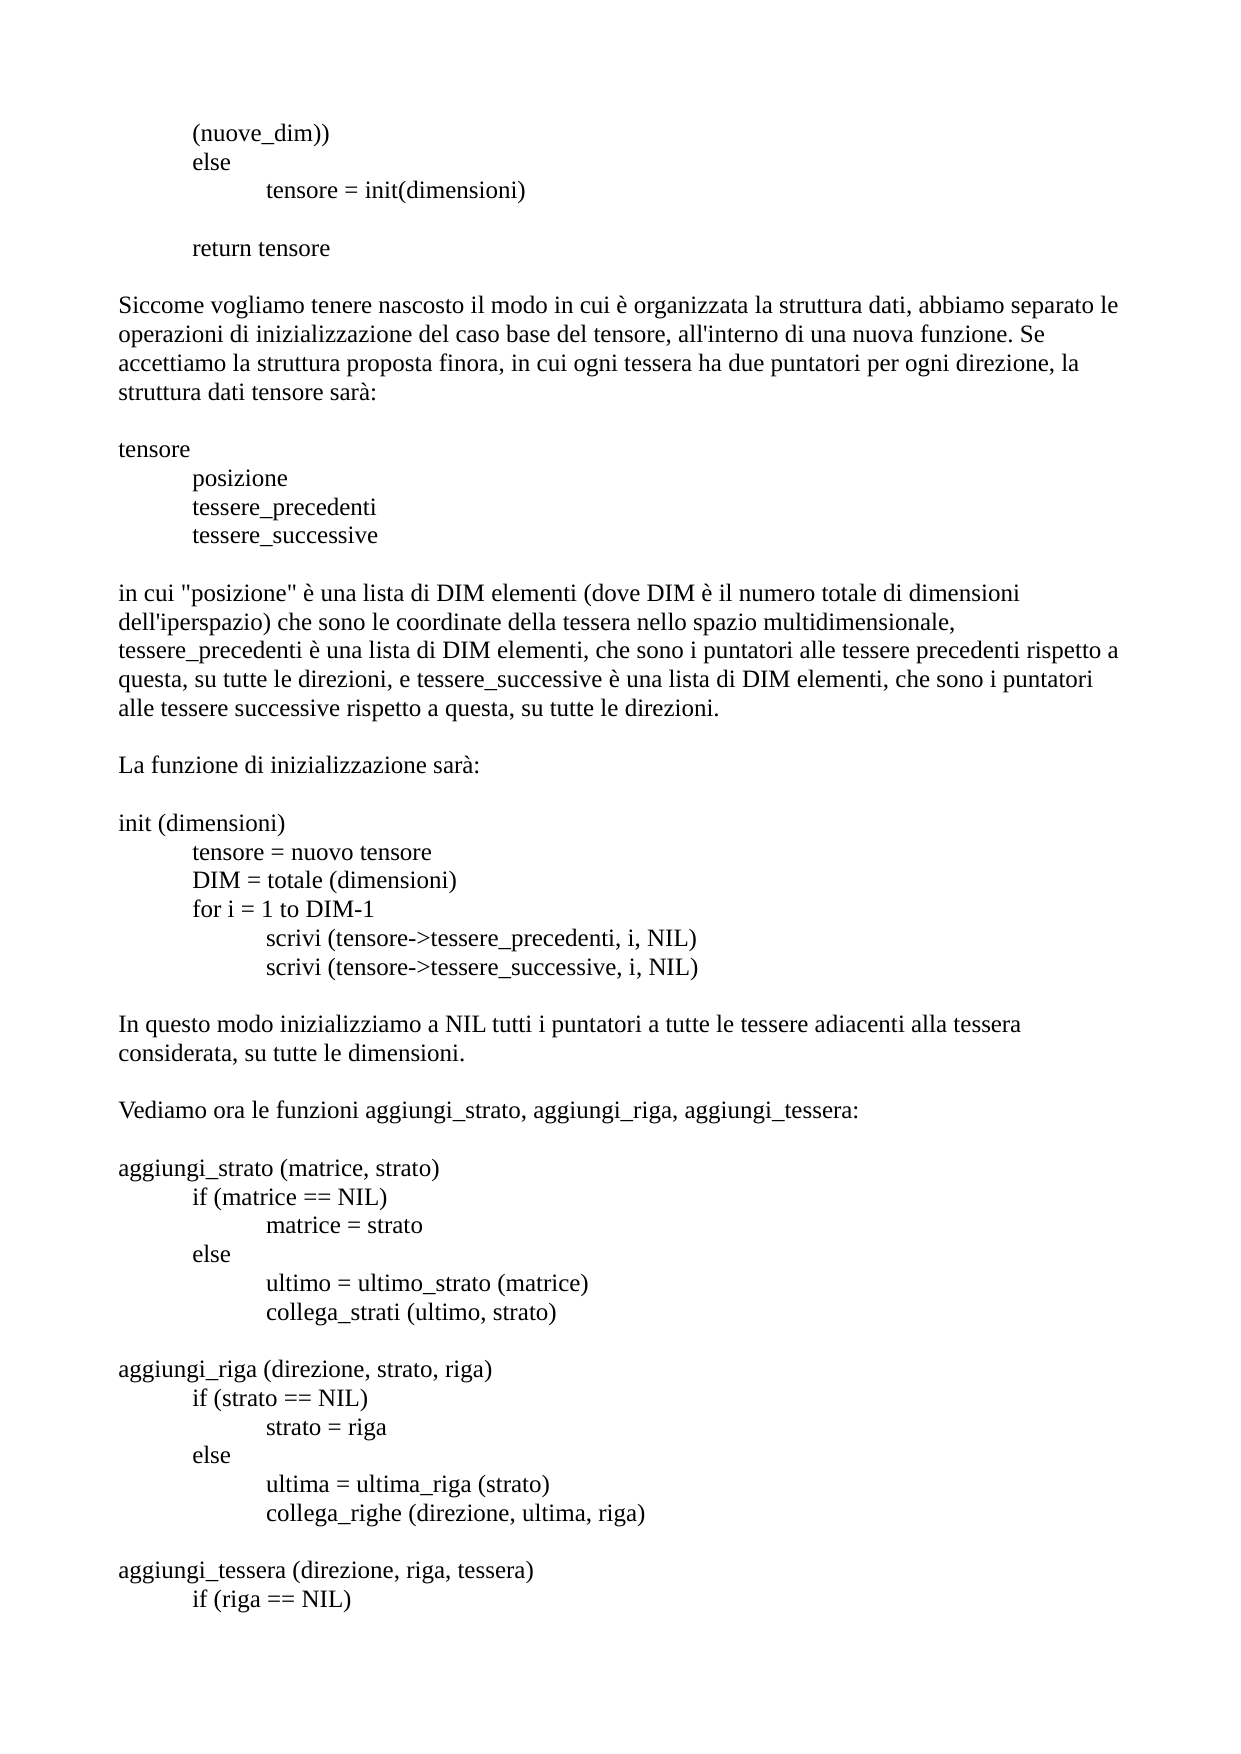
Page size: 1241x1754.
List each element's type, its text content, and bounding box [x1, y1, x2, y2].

text (nuove_dim)) else tensore = init(dimensioni) return tensore Siccome vogliamo tenere nascosto il modo in cui è organizzata la struttura dati, abbiamo separato le operazioni di inizializzazione del caso base del tensore, all'interno di una nuova funzione. Se accettiamo la struttura proposta finora, in cui ogni tessera ha due puntatori per ogni direzione, la struttura dati tensore sarà: tensore posizione tessere_precedenti tessere_successive in cui "posizione" è una lista di DIM elementi (dove DIM è il numero totale di dimensioni dell'iperspazio) che sono le coordinate della tessera nello spazio multidimensionale, tessere_precedenti è una lista di DIM elementi, che sono i puntatori alle tessere precedenti rispetto a questa, su tutte le direzioni, e tessere_successive è una lista di DIM elementi, che sono i puntatori alle tessere successive rispetto a questa, su tutte le direzioni. La funzione di inizializzazione sarà: init (dimensioni) tensore = nuovo tensore DIM = totale (dimensioni) for i = 1 to DIM-1 scrivi (tensore->tessere_precedenti, i, NIL) scrivi (tensore->tessere_successive, i, NIL) In questo modo inizializziamo a NIL tutti i puntatori a tutte le tessere adiacenti alla tessera considerata, su tutte le dimensioni. Vediamo ora le funzioni aggiungi_strato, aggiungi_riga, aggiungi_tessera: aggiungi_strato (matrice, strato) if (matrice == NIL) matrice = strato else ultimo = ultimo_strato (matrice) collega_strati (ultimo, strato) aggiungi_riga (direzione, strato, riga) if (strato == NIL) strato = riga else ultima = ultima_riga (strato) collega_righe (direzione, ultima, riga) aggiungi_tessera (direzione, riga, tessera) if (riga == NIL) [118, 118, 1122, 1613]
